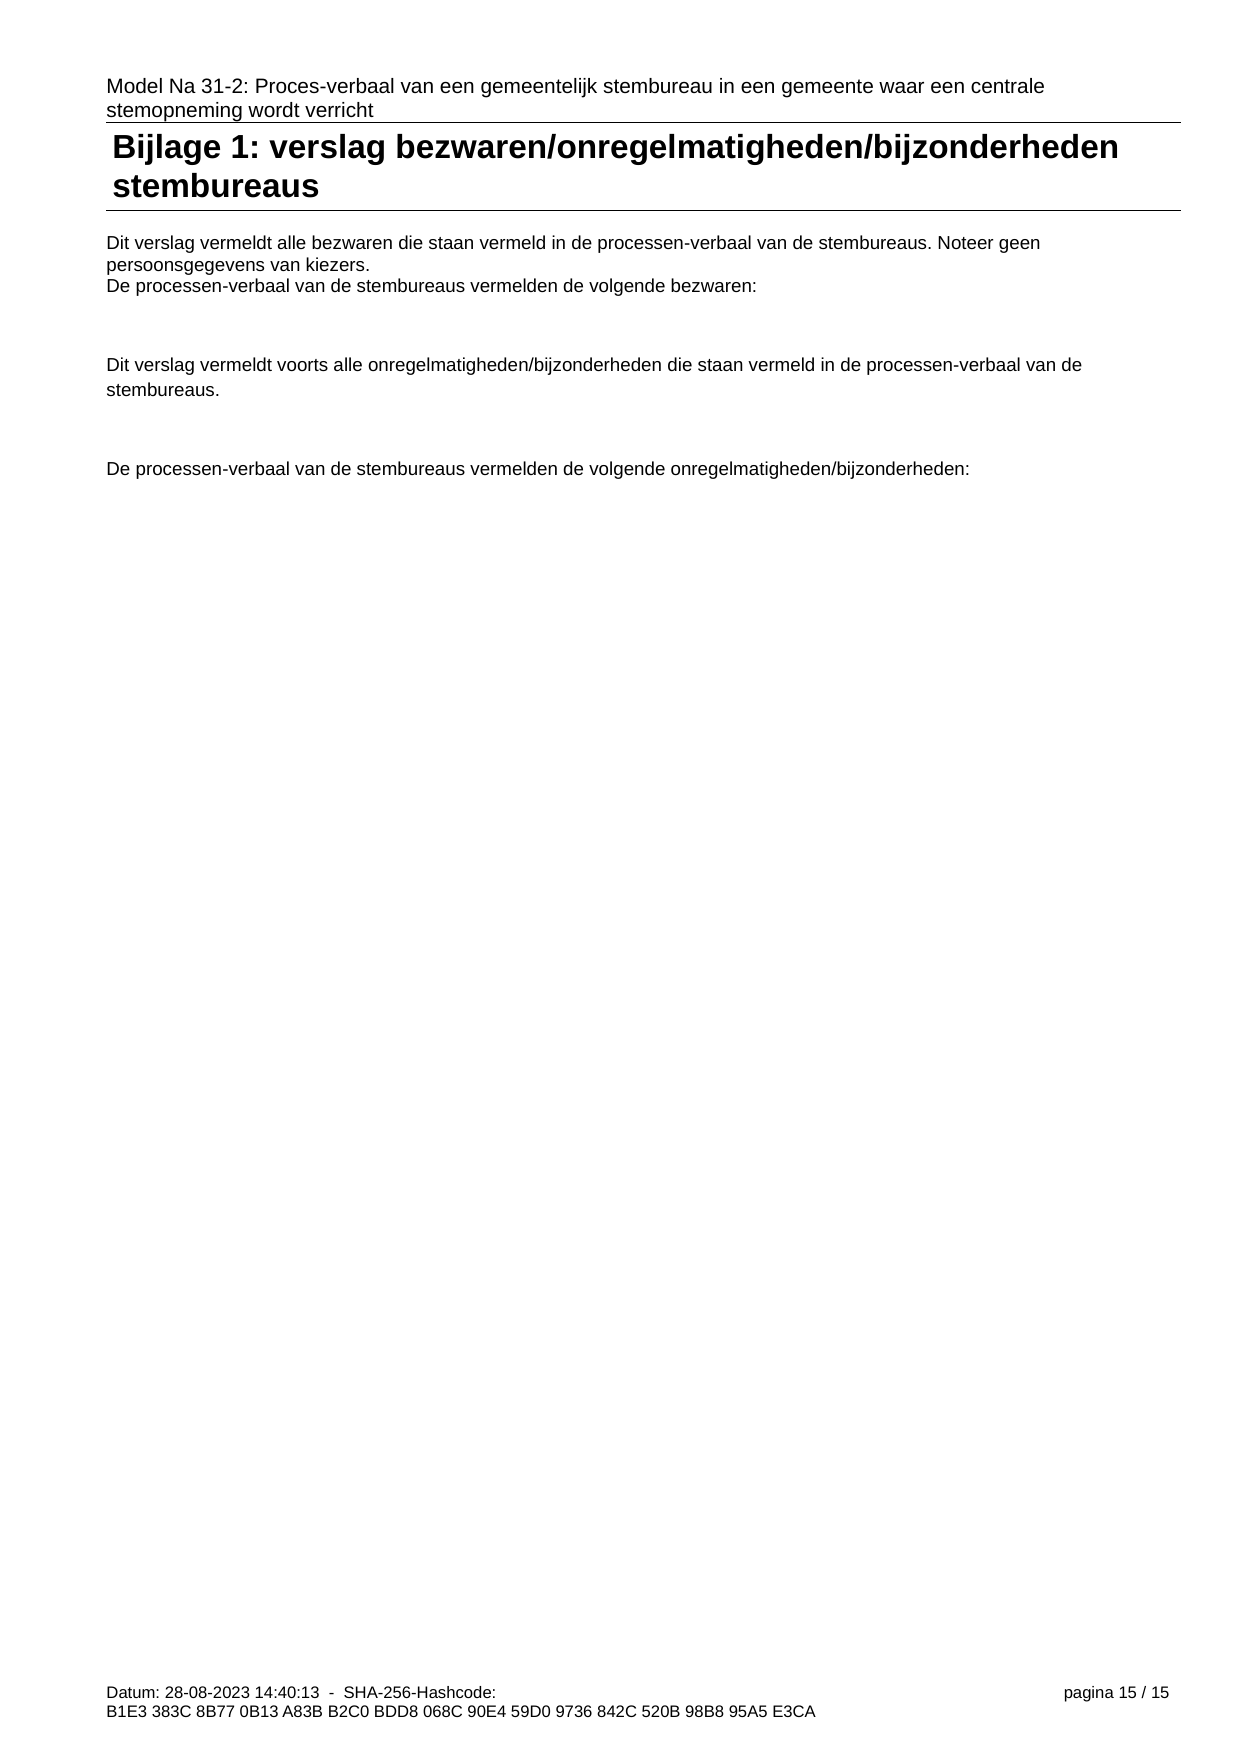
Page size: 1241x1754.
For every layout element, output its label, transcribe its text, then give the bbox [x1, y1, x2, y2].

text Dit verslag vermeldt alle bezwaren die staan vermeld in de processen‑verbaal van de stembureaus. Noteer geen persoonsgegevens van kiezers. [106, 232, 1181, 275]
text De processen‑verbaal van de stembureaus vermelden de volgende bezwaren: [106, 275, 1181, 297]
text De processen‑verbaal van de stembureaus vermelden de volgende onregelmatigheden/bijzonderheden: [106, 457, 1181, 479]
table_header Bijlage 1: verslag bezwaren/onregelmatigheden/bijzonderheden stembureaus [106, 123, 1181, 210]
text Dit verslag vermeldt voorts alle onregelmatigheden/bijzonderheden die staan vermeld in de processen‑verbaal van de stembureaus. [106, 354, 1181, 400]
